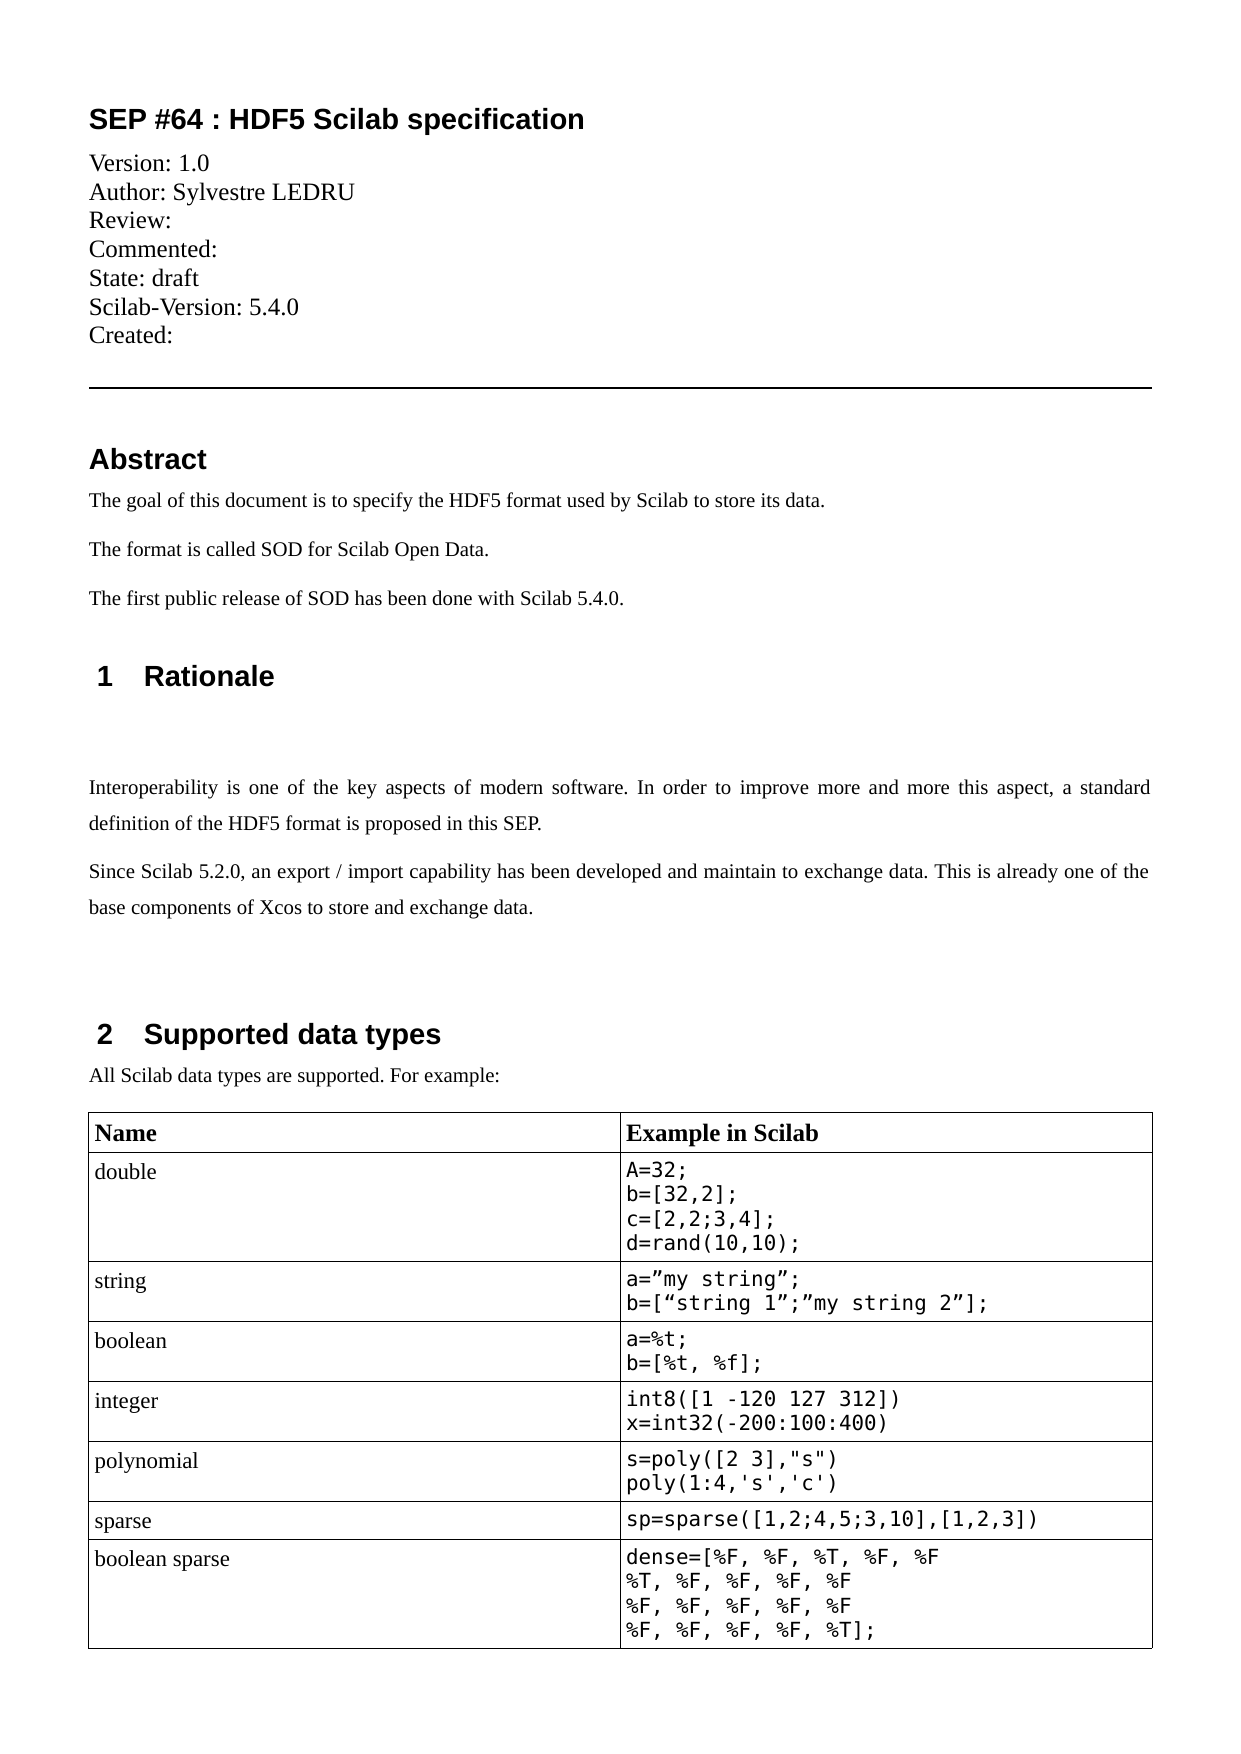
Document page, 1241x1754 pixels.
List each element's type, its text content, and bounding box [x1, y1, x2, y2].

table_cell a=%t; b=[%t, %f]; [621, 1322, 1152, 1381]
table_cell polynomial [89, 1442, 620, 1501]
table_cell a=”my string”; b=[“string 1”;”my string 2”]; [621, 1262, 1152, 1321]
table_header Name [89, 1113, 620, 1152]
text Since Scilab 5.2.0, an export / import capability has been developed and maintain to exchange data. This is already one of the base components of Xcos to store and exchange data. [88, 859, 1152, 919]
subtitle Supported data types [88, 1017, 1152, 1051]
text The format is called SOD for Scilab Open Data. [88, 537, 1152, 561]
subtitle Abstract [88, 442, 1152, 476]
table_cell boolean [89, 1322, 620, 1381]
text Author: Sylvestre LEDRU [88, 177, 1152, 205]
table_cell s=poly([2 3],"s") poly(1:4,'s','c') [621, 1442, 1152, 1501]
table_cell integer [89, 1382, 620, 1441]
table_cell A=32; b=[32,2]; c=[2,2;3,4]; d=rand(10,10); [621, 1153, 1152, 1261]
table_cell sp=sparse([1,2;4,5;3,10],[1,2,3]) [621, 1502, 1152, 1539]
subtitle SEP #64 : HDF5 Scilab specification [88, 102, 1152, 135]
table_cell int8([1 -120 127 312]) x=int32(-200:100:400) [621, 1382, 1152, 1441]
text All Scilab data types are supported. For example: [88, 1063, 1152, 1087]
table_cell boolean sparse [89, 1540, 620, 1648]
text The goal of this document is to specify the HDF5 format used by Scilab to store its data. [88, 488, 1152, 512]
table_cell string [89, 1262, 620, 1321]
table_header Example in Scilab [621, 1113, 1152, 1152]
table_cell double [89, 1153, 620, 1261]
text Version: 1.0 [88, 148, 1152, 177]
text Review: [88, 205, 1152, 234]
table_cell sparse [89, 1502, 620, 1539]
text The first public release of SOD has been done with Scilab 5.4.0. [88, 586, 1152, 609]
text Commented: [88, 234, 1152, 263]
subtitle Rationale [88, 659, 1152, 726]
text Scilab-Version: 5.4.0 [88, 292, 1152, 320]
text Created: [88, 320, 1152, 349]
table_cell dense=[%F, %F, %T, %F, %F %T, %F, %F, %F, %F %F, %F, %F, %F, %F %F, %F, %F, %F, %T]; [621, 1540, 1152, 1648]
text Interoperability is one of the key aspects of modern software. In order to improve more and more this aspect, a standard definition of the HDF5 format is proposed in this SEP. [88, 739, 1152, 835]
text State: draft [88, 263, 1152, 292]
